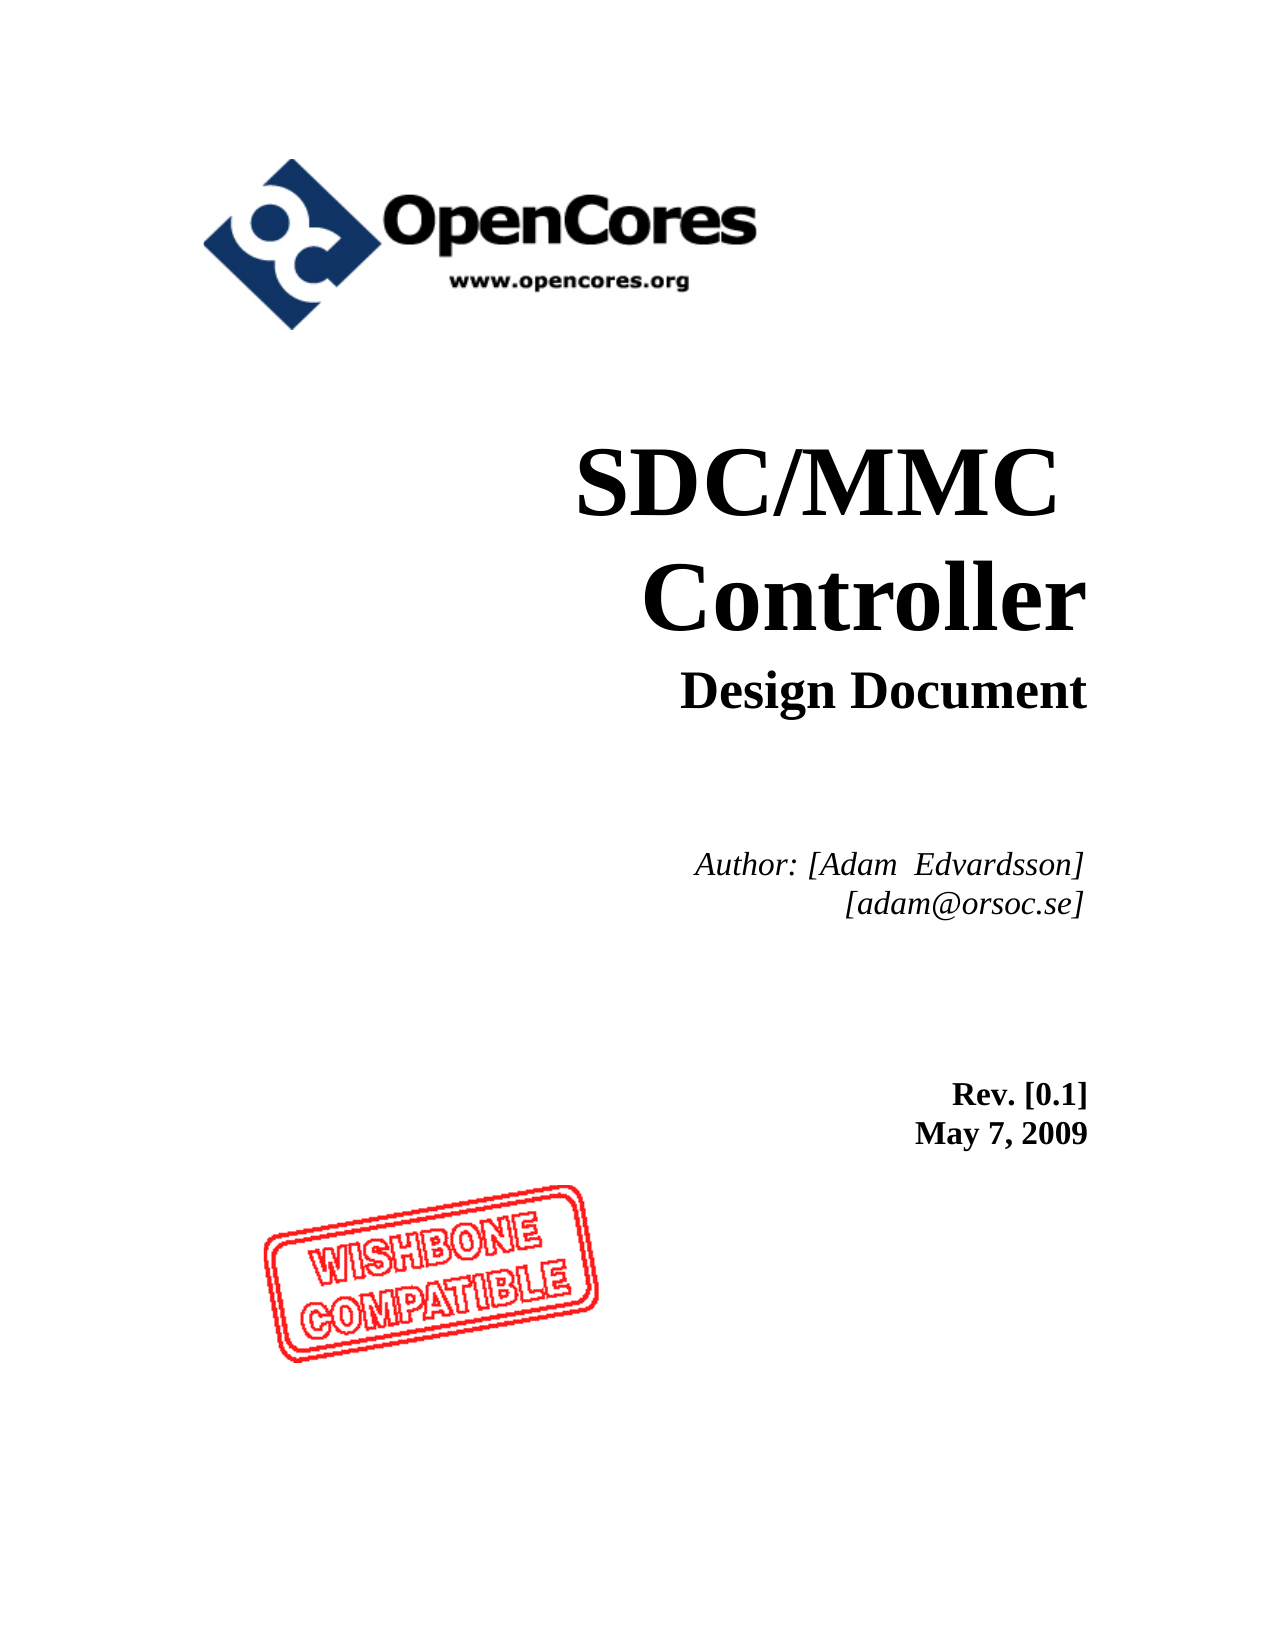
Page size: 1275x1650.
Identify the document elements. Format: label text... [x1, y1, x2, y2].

picture [203, 159, 757, 330]
text Rev. [0.1] [187, 1075, 1088, 1113]
text [adam@orsoc.se] [187, 883, 1088, 921]
text May 7, 2009 [187, 1113, 1088, 1151]
text Author: [Adam Edvardsson] [187, 845, 1088, 883]
title SDC/MMC Controller [187, 422, 1088, 652]
text Design Document [187, 658, 1088, 720]
